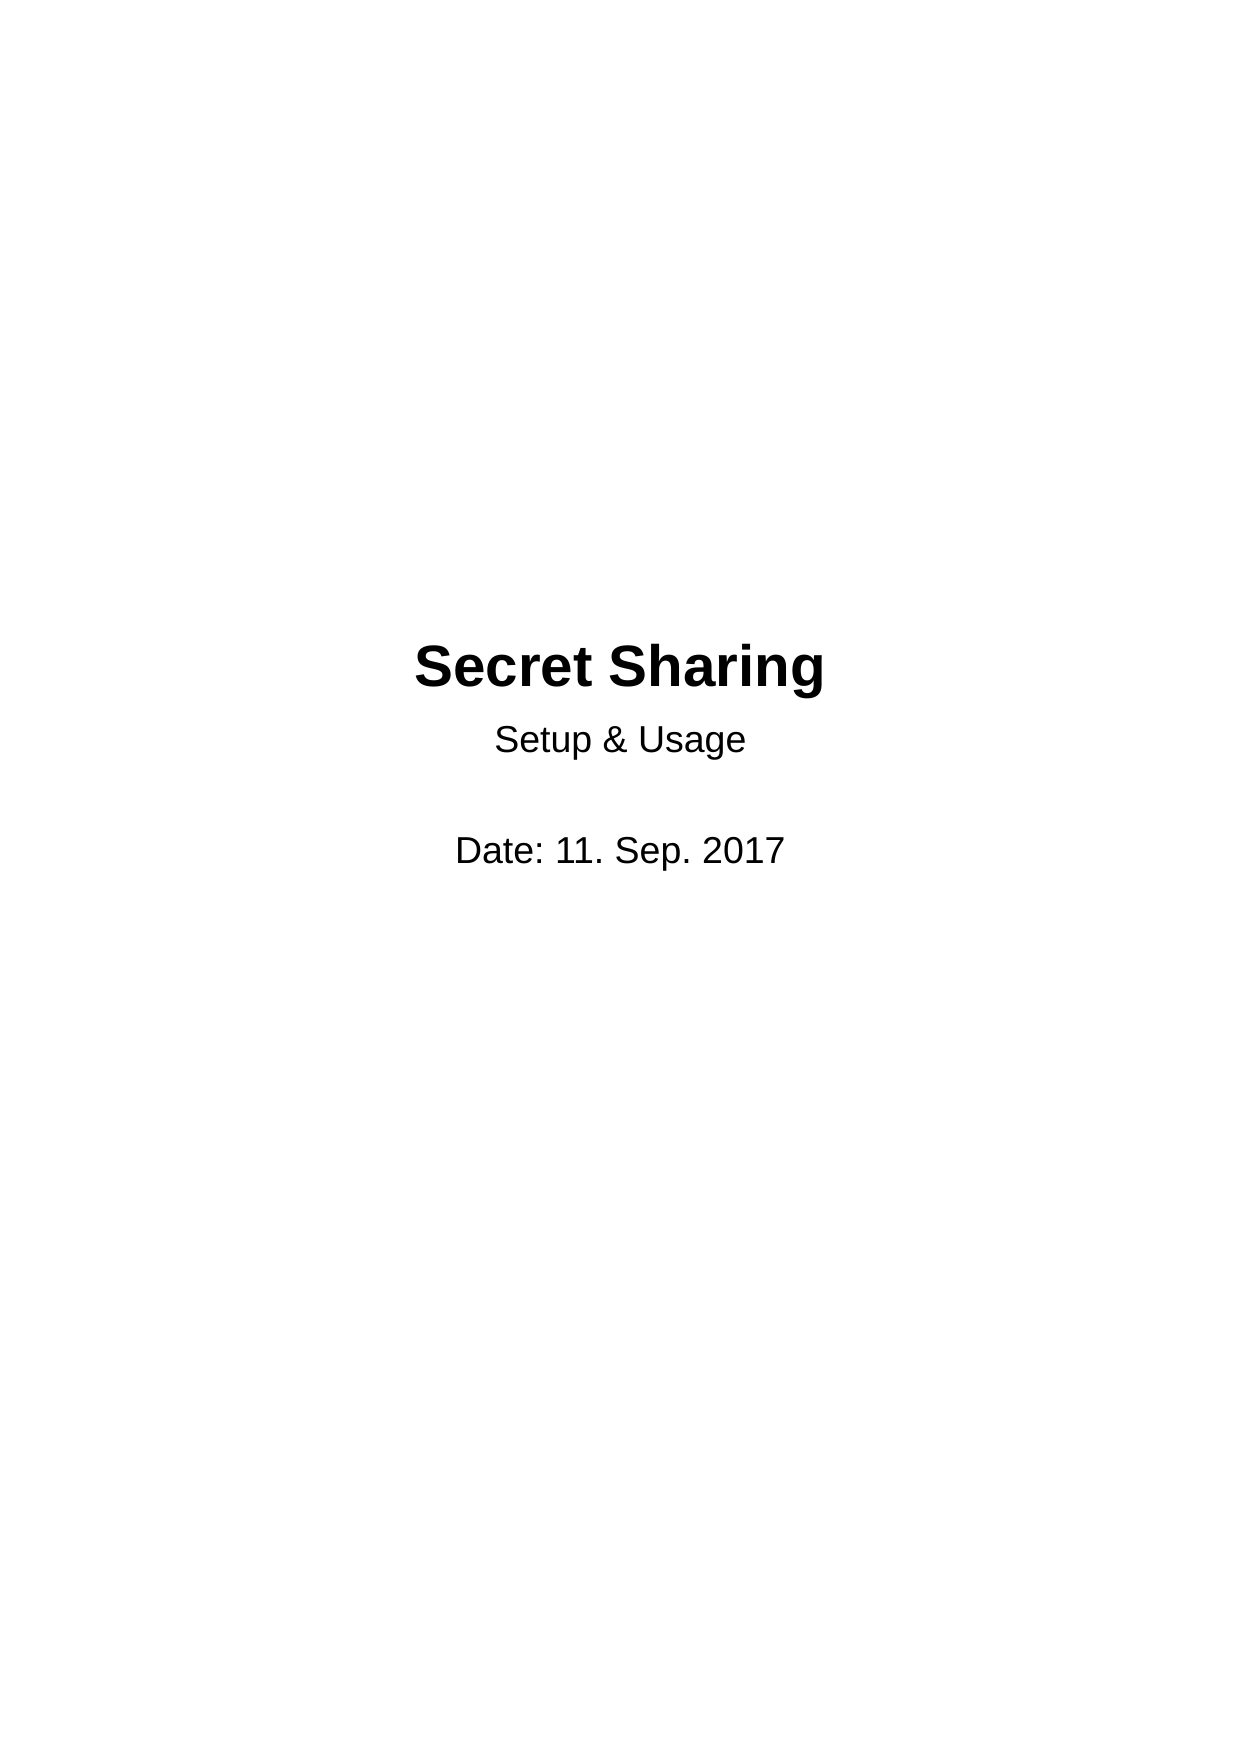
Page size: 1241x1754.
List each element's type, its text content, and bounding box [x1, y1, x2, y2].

subtitle Setup & Usage [118, 718, 1122, 761]
subtitle Date: 11. Sep. 2017 [118, 829, 1122, 872]
title Secret Sharing [118, 632, 1122, 699]
